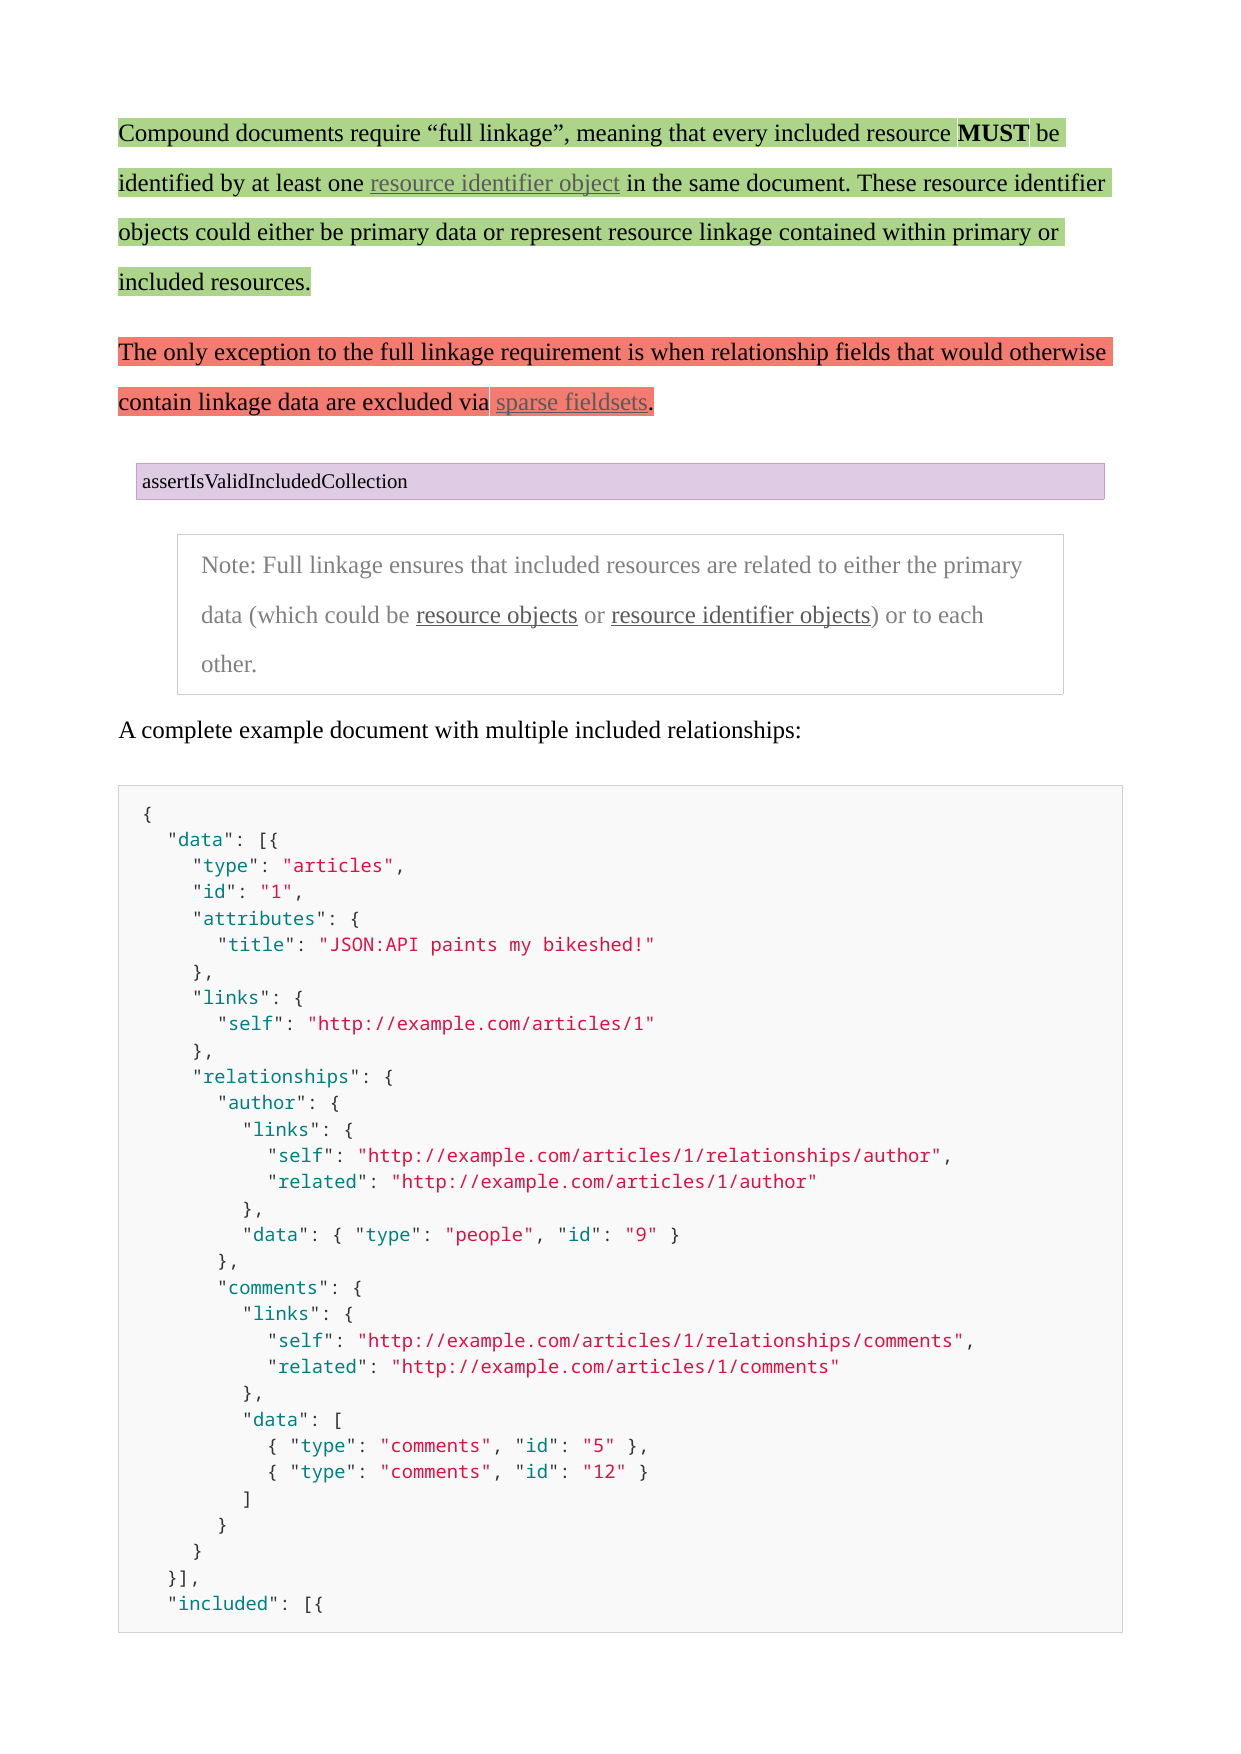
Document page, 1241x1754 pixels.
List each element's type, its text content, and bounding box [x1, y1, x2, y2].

text "included": [{ [119, 1575, 1122, 1632]
text "attributes": { [119, 889, 1122, 916]
text "links": { [119, 1100, 1122, 1127]
text }, [119, 942, 1122, 968]
text }, [501, 1021, 507, 1029]
text }, [119, 1364, 1122, 1390]
text "id": "1", [119, 863, 1122, 889]
text "related": "http://example.com/articles/1/comments" [119, 1337, 1122, 1364]
text "title": "JSON:API paints my bikeshed!" [119, 916, 1122, 942]
text }], [119, 1548, 1122, 1575]
text "author": { [119, 1074, 1122, 1100]
text }, [584, 1364, 590, 1372]
text Note: Full linkage ensures that included resources are related to either the primary data (which could be resource objects or resource identifier objects) or to each other. [178, 535, 1063, 694]
text } [119, 1522, 1122, 1548]
text "data": [ [119, 1390, 1122, 1417]
text "self": "http://example.com/articles/1/relationships/author", [119, 1127, 1122, 1153]
text "self": "http://example.com/articles/1" [119, 995, 1122, 1021]
text }, [119, 1021, 1122, 1048]
text ] [119, 1469, 1122, 1496]
text "links": { [119, 968, 1122, 995]
text "related": "http://example.com/articles/1/author" [119, 1153, 1122, 1179]
text "type": "articles", [119, 837, 1122, 863]
text "relationships": { [119, 1048, 1122, 1074]
text "self": "http://example.com/articles/1/relationships/comments", [119, 1311, 1122, 1337]
text "links": { [119, 1285, 1122, 1311]
text "comments": { [119, 1258, 1122, 1285]
text Compound documents require “full linkage”, meaning that every included resource MUST be identified by at least one resource identifier object in the same document. These resource identifier objects could either be primary data or represent resource linkage contained within primary or included resources. [118, 118, 1122, 296]
text { [119, 786, 1122, 810]
text The only exception to the full linkage requirement is when relationship fields that would otherwise contain linkage data are excluded via sparse fieldsets. [118, 337, 1122, 416]
text "data": { "type": "people", "id": "9" } [119, 1206, 1122, 1232]
text }, [546, 942, 551, 950]
text { "type": "comments", "id": "5" }, [119, 1417, 1122, 1443]
text }, [787, 1179, 793, 1187]
text ] [404, 1469, 410, 1477]
text }, [354, 942, 360, 950]
text }, [584, 1179, 590, 1187]
text }, [119, 1232, 1122, 1258]
text } [119, 1496, 1122, 1522]
text assertIsValidIncludedCollection [137, 464, 1104, 499]
text }, [119, 1179, 1122, 1206]
text A complete example document with multiple included relationships: [118, 715, 1122, 744]
text }, [753, 1364, 759, 1372]
text { "type": "comments", "id": "12" } [119, 1443, 1122, 1469]
text "data": [{ [119, 810, 1122, 837]
